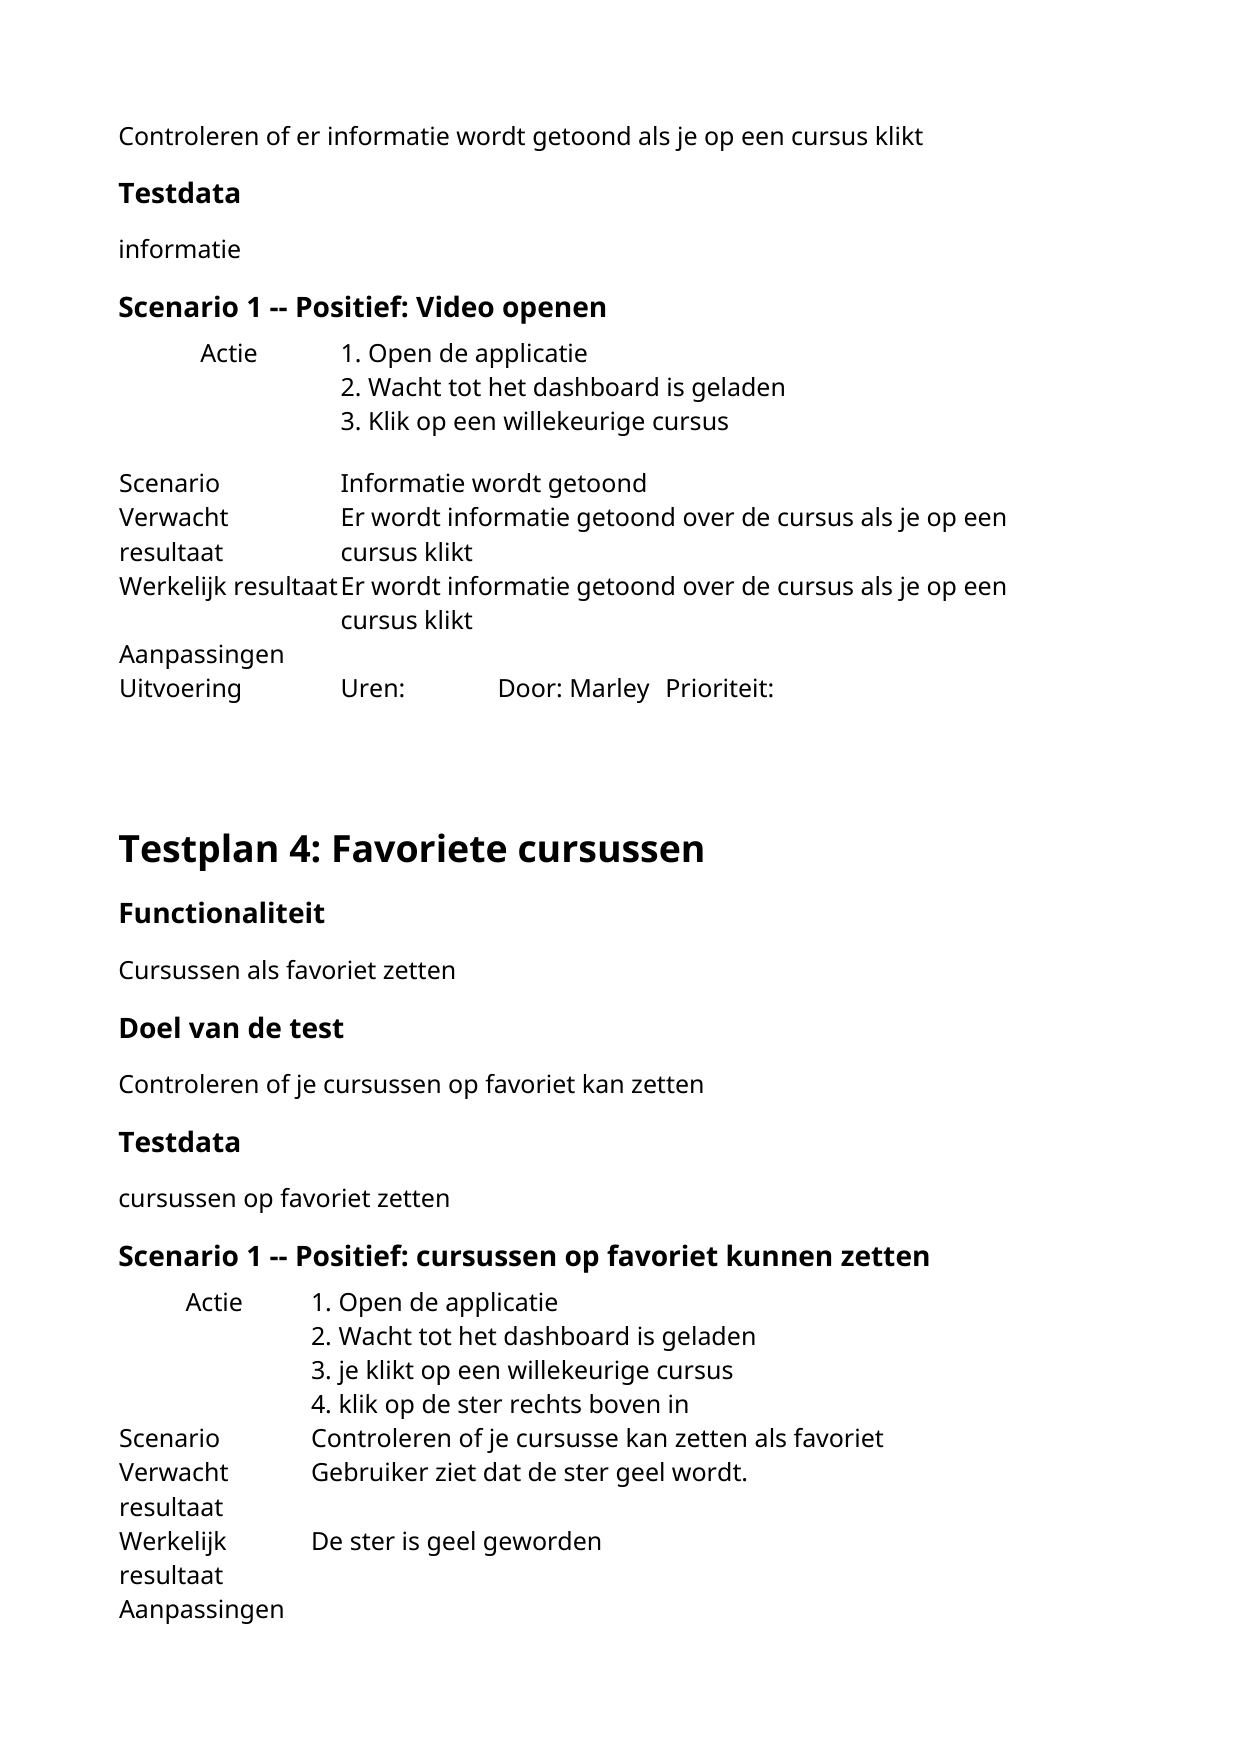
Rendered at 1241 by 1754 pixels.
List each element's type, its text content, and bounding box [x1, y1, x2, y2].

table_header Actie [118, 1285, 310, 1421]
table_header Actie [118, 336, 340, 466]
table_cell Werkelijk resultaat [118, 1523, 310, 1591]
table_cell Door: Marley [496, 670, 664, 704]
table_cell Scenario [118, 1421, 310, 1455]
table_cell Gebruiker ziet dat de ster geel wordt. [310, 1455, 1058, 1523]
table_cell Verwacht resultaat [118, 500, 340, 568]
table_cell Uitvoering [118, 670, 340, 704]
table_cell Werkelijk resultaat [118, 568, 340, 636]
text Functionaliteit [118, 894, 1122, 932]
text Scenario 1 -- Positief: cursussen op favoriet kunnen zetten [118, 1236, 1122, 1274]
table_cell Er wordt informatie getoond over de cursus als je op een cursus klikt [340, 500, 1048, 568]
text Controleren of er informatie wordt getoond als je op een cursus klikt [118, 118, 1122, 152]
table_cell Er wordt informatie getoond over de cursus als je op een cursus klikt [340, 568, 1048, 636]
table_cell [340, 636, 1048, 670]
table_cell Prioriteit: [665, 670, 1048, 704]
table_cell De ster is geel geworden [310, 1523, 1058, 1591]
text informatie [118, 232, 1122, 266]
text Cursussen als favoriet zetten [118, 953, 1122, 987]
table_cell Uren: [340, 670, 496, 704]
table_cell [310, 1591, 1058, 1625]
text Doel van de test [118, 1008, 1122, 1046]
text Controleren of je cursussen op favoriet kan zetten [118, 1067, 1122, 1101]
table_header 1. Open de applicatie 2. Wacht tot het dashboard is geladen 3. Klik op een willekeurige cursus [340, 336, 1048, 466]
table_cell Controleren of je cursusse kan zetten als favoriet [310, 1421, 1058, 1455]
table_cell Aanpassingen [118, 636, 340, 670]
table_header 1. Open de applicatie 2. Wacht tot het dashboard is geladen 3. je klikt op een willekeurige cursus 4. klik op de ster rechts boven in [310, 1285, 1058, 1421]
text cursussen op favoriet zetten [118, 1181, 1122, 1215]
table_cell Scenario [118, 466, 340, 500]
text Testdata [118, 173, 1122, 211]
text Testdata [118, 1122, 1122, 1160]
text Scenario 1 -- Positief: Video openen [118, 287, 1122, 325]
table_cell Verwacht resultaat [118, 1455, 310, 1523]
text Testplan 4: Favoriete cursussen [118, 822, 1122, 873]
table_cell Informatie wordt getoond [340, 466, 1048, 500]
table_cell Aanpassingen [118, 1591, 310, 1625]
